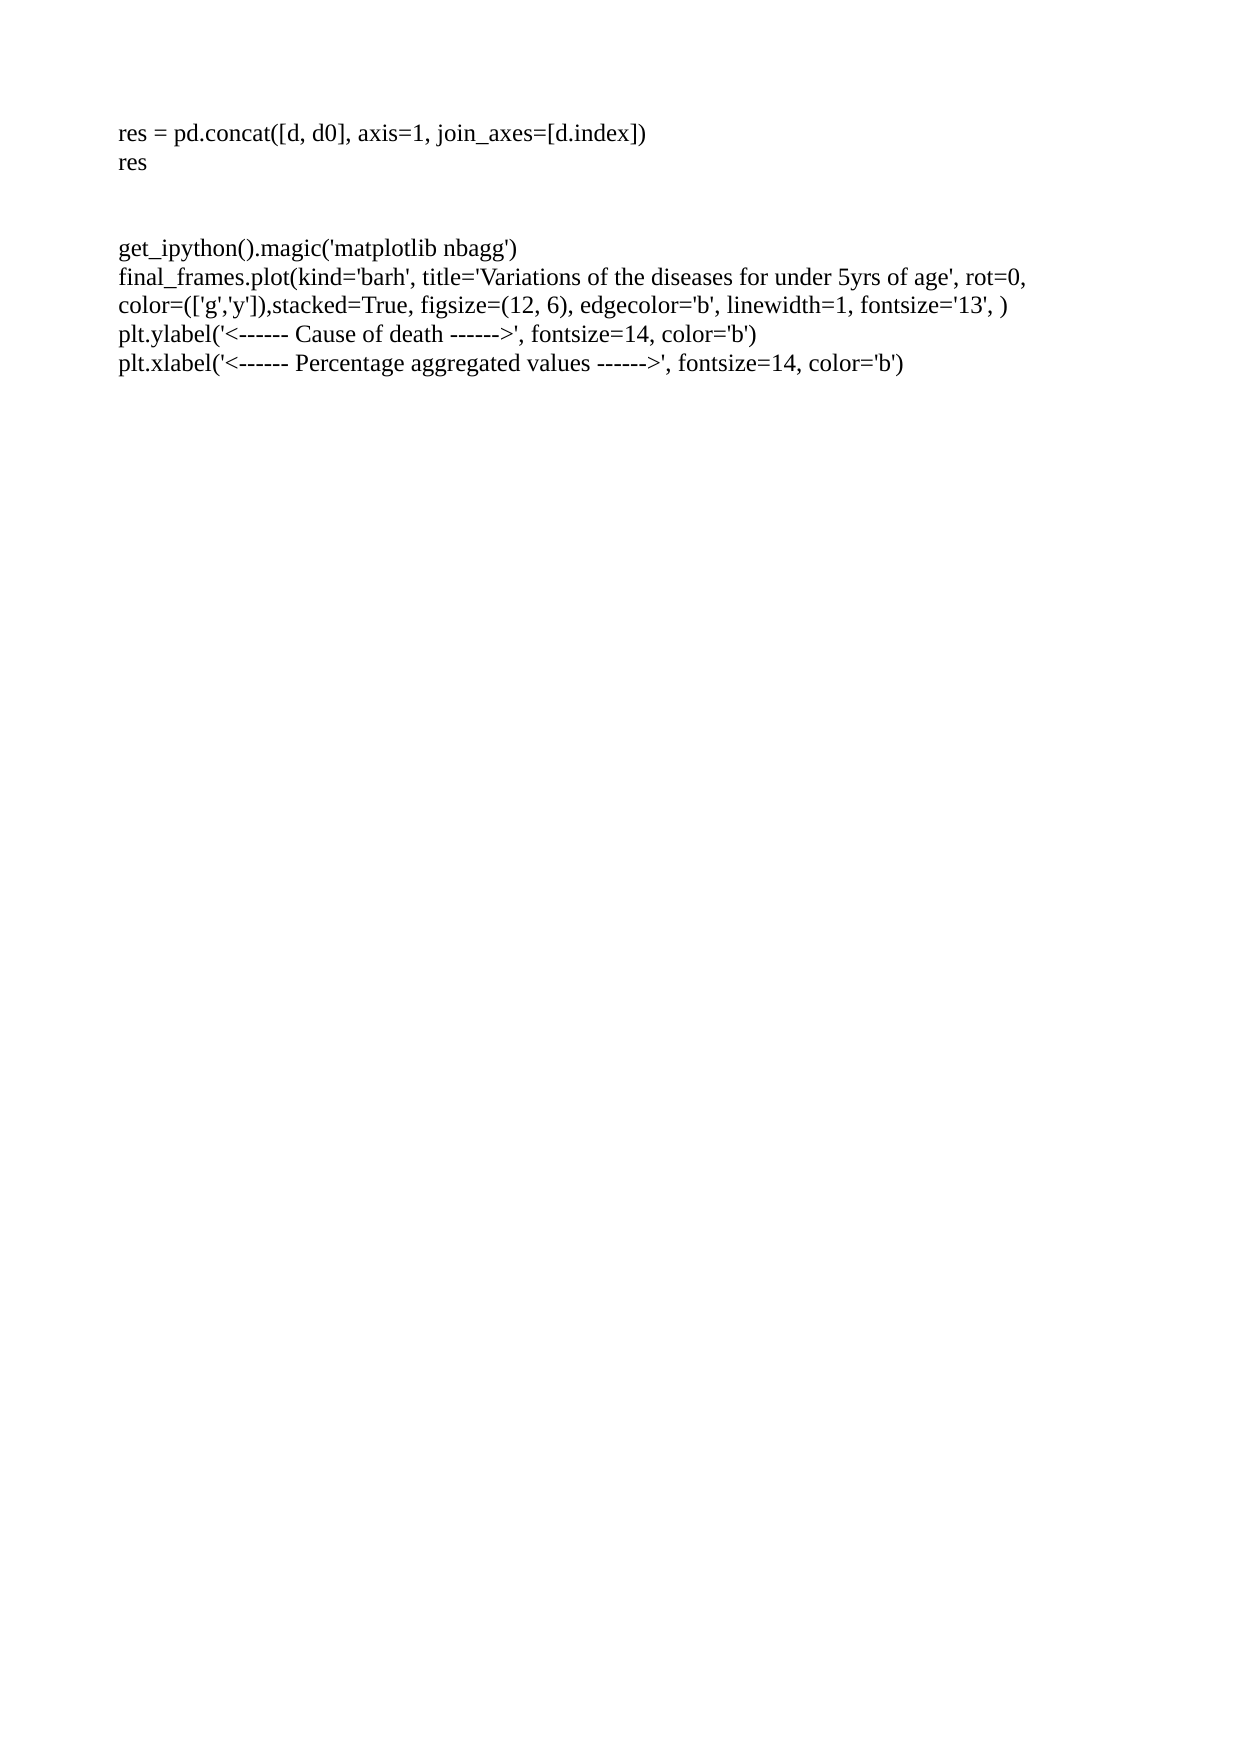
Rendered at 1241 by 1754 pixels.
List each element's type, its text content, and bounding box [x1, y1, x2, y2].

text get_ipython().magic('matplotlib nbagg') [118, 233, 1122, 262]
text res [118, 147, 1122, 176]
text plt.ylabel('<------ Cause of death ------>', fontsize=14, color='b') [118, 319, 1122, 348]
text res = pd.concat([d, d0], axis=1, join_axes=[d.index]) [118, 118, 1122, 147]
text final_frames.plot(kind='barh', title='Variations of the diseases for under 5yrs of age', rot=0, color=(['g','y']),stacked=True, figsize=(12, 6), edgecolor='b', linewidth=1, fontsize='13', ) [118, 262, 1122, 319]
text plt.xlabel('<------ Percentage aggregated values ------>', fontsize=14, color='b') [118, 348, 1122, 377]
